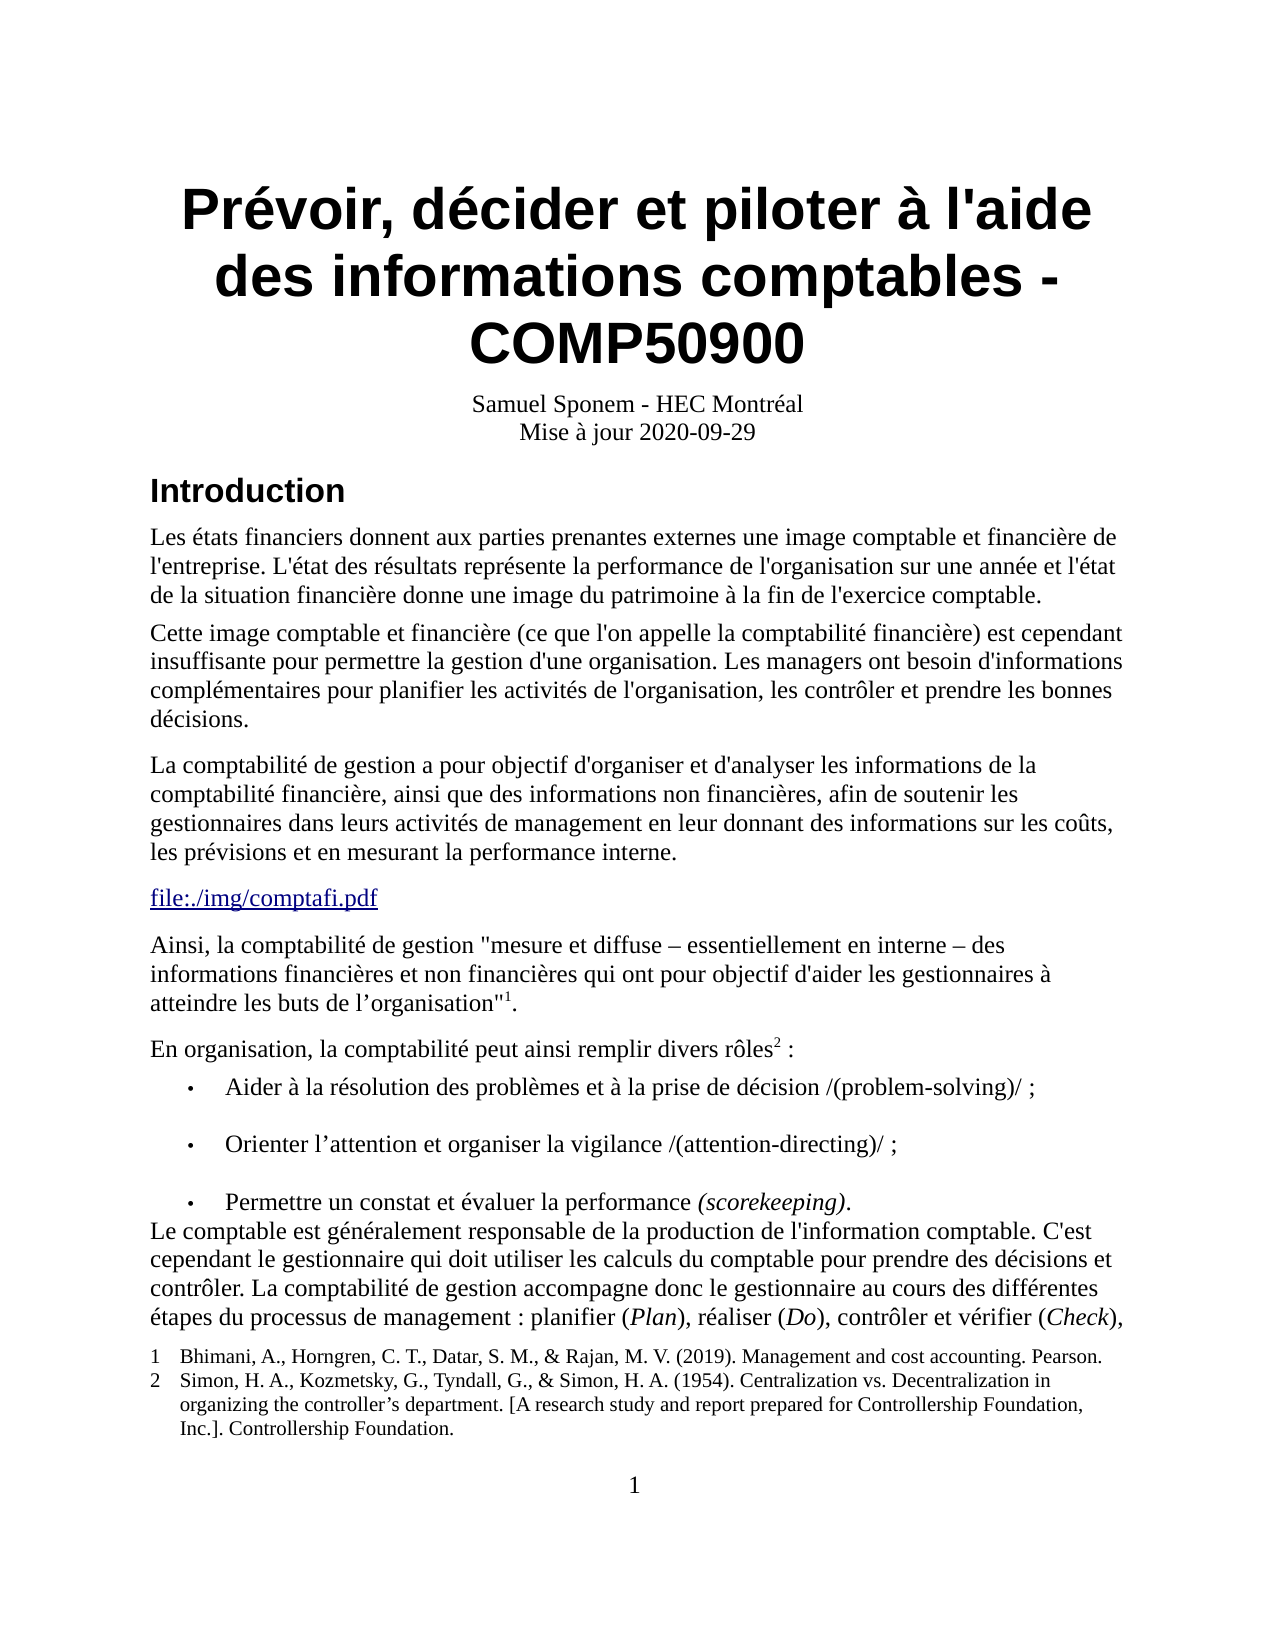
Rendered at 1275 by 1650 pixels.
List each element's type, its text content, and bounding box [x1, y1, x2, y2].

text Mise à jour 2020-09-29 [150, 417, 1125, 446]
text En organisation, la comptabilité peut ainsi remplir divers rôles : [150, 1034, 1125, 1063]
text Les états financiers donnent aux parties prenantes externes une image comptable et financière de l'entreprise. L'état des résultats représente la performance de l'organisation sur une année et l'état de la situation financière donne une image du patrimoine à la fin de l'exercice comptable. [150, 522, 1125, 609]
list Aider à la résolution des problèmes et à la prise de décision /(problem-solving)/ ; [187, 1072, 1125, 1129]
text Bhimani, A., Horngren, C. T., Datar, S. M., & Rajan, M. V. (2019). Management and cost accounting. Pearson. [150, 1344, 1125, 1368]
text file:./img/comptafi.pdf [150, 883, 1125, 912]
text Simon, H. A., Kozmetsky, G., Tyndall, G., & Simon, H. A. (1954). Centralization vs. Decentralization in organizing the controller’s department. [A research study and report prepared for Controllership Foundation, Inc.]. Controllership Foundation. [150, 1368, 1125, 1440]
text Cette image comptable et financière (ce que l'on appelle la comptabilité financière) est cependant insuffisante pour permettre la gestion d'une organisation. Les managers ont besoin d'informations complémentaires pour planifier les activités de l'organisation, les contrôler et prendre les bonnes décisions. [150, 618, 1125, 733]
subtitle Introduction [150, 471, 1125, 510]
list Orienter l’attention et organiser la vigilance /(attention-directing)/ ; [187, 1129, 1125, 1187]
text La comptabilité de gestion a pour objectif d'organiser et d'analyser les informations de la comptabilité financière, ainsi que des informations non financières, afin de soutenir les gestionnaires dans leurs activités de management en leur donnant des informations sur les coûts, les prévisions et en mesurant la performance interne. [150, 751, 1125, 866]
text Ainsi, la comptabilité de gestion "mesure et diffuse – essentiellement en interne – des informations financières et non financières qui ont pour objectif d'aider les gestionnaires à atteindre les buts de l’organisation". [150, 930, 1125, 1016]
text Samuel Sponem - HEC Montréal [150, 389, 1125, 417]
title Prévoir, décider et piloter à l'aide des informations comptables - COMP50900 [150, 175, 1125, 376]
list Permettre un constat et évaluer la performance (scorekeeping). [187, 1187, 1125, 1216]
text Le comptable est généralement responsable de la production de l'information comptable. C'est cependant le gestionnaire qui doit utiliser les calculs du comptable pour prendre des décisions et contrôler. La comptabilité de gestion accompagne donc le gestionnaire au cours des différentes étapes du processus de management : planifier (Plan), réaliser (Do), contrôler et vérifier (Check), [150, 1216, 1125, 1331]
